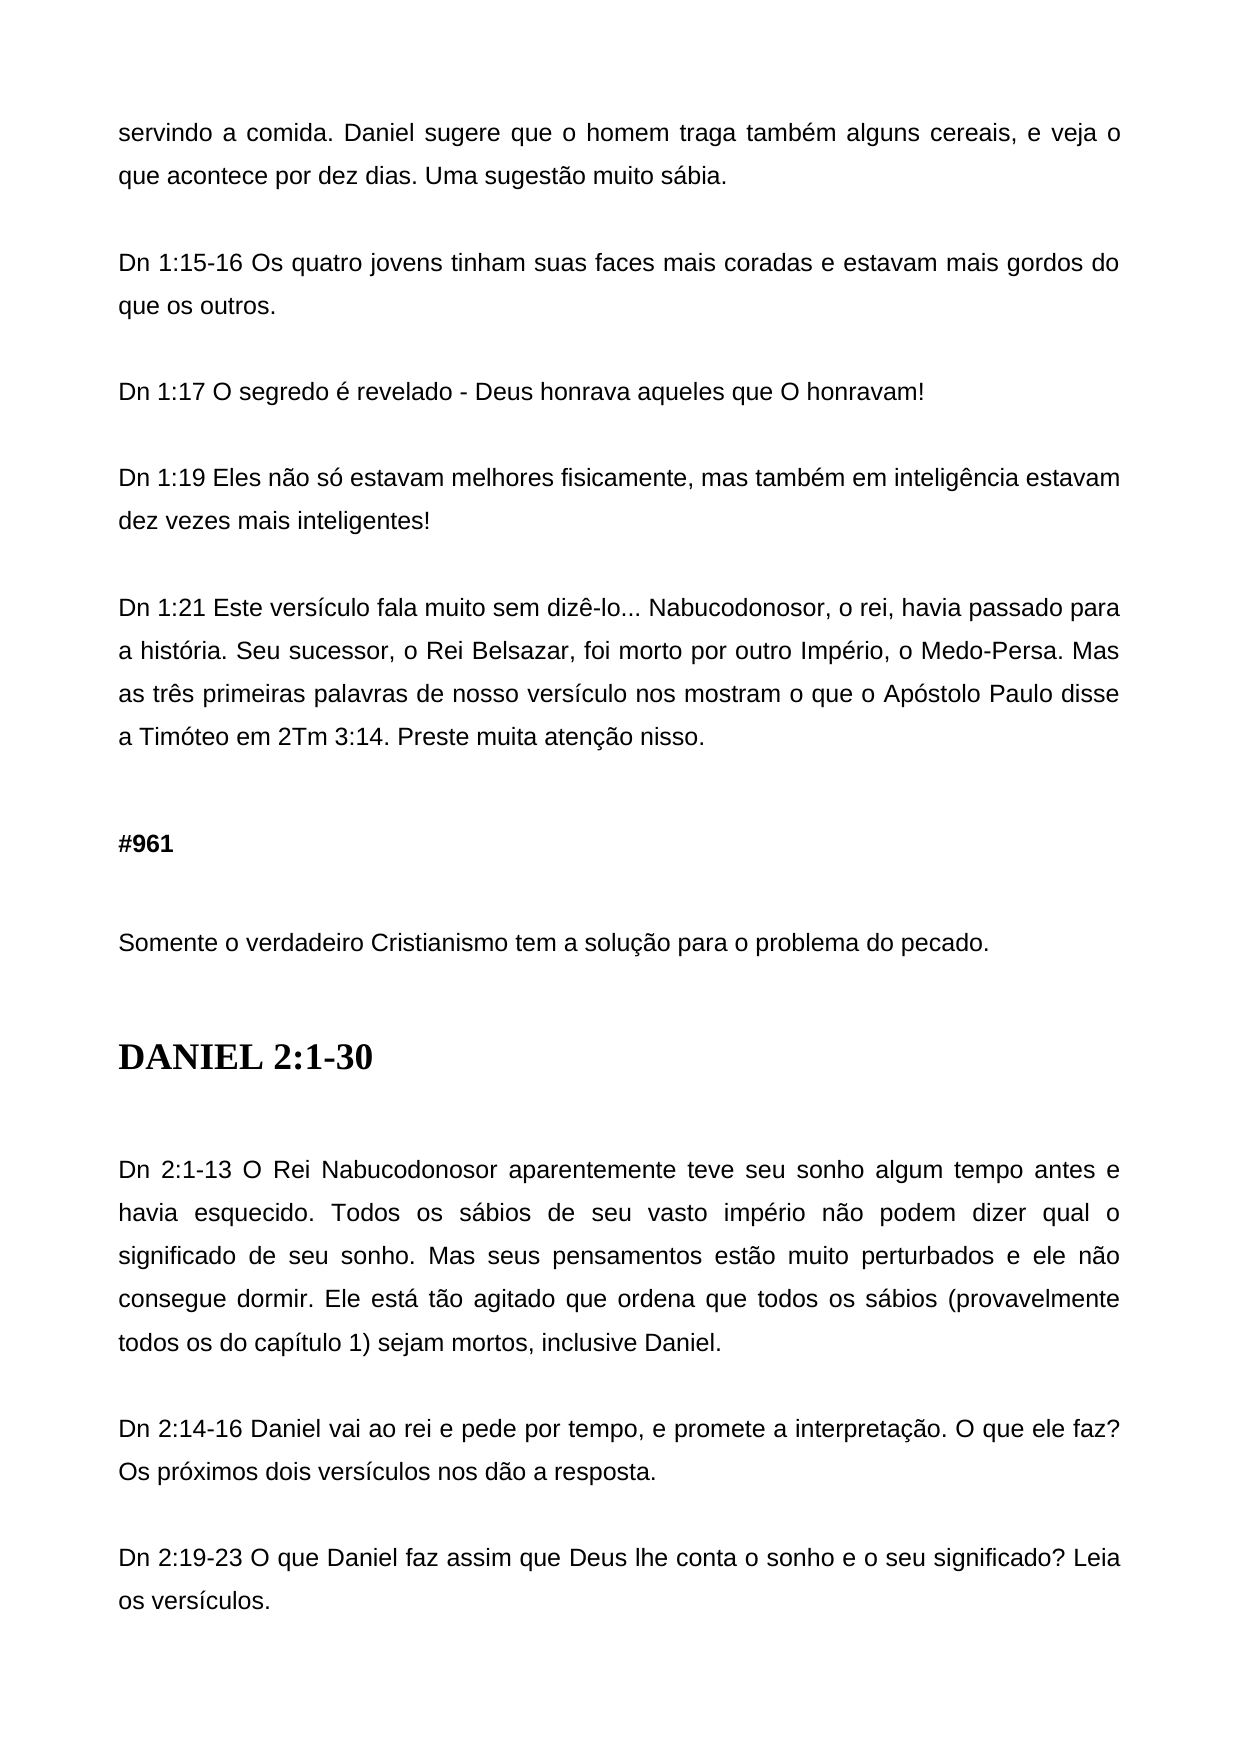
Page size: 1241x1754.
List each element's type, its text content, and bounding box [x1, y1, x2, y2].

subtitle #961 [118, 829, 1122, 858]
text Dn 2:19-23 O que Daniel faz assim que Deus lhe conta o sonho e o seu significado? Leia os versículos. [118, 1543, 1122, 1615]
text Dn 2:14-16 Daniel vai ao rei e pede por tempo, e promete a interpretação. O que ele faz? Os próximos dois versículos nos dão a resposta. [118, 1414, 1122, 1486]
text Dn 1:17 O segredo é revelado - Deus honrava aqueles que O honravam! [118, 377, 1122, 406]
text Dn 1:15-16 Os quatro jovens tinham suas faces mais coradas e estavam mais gordos do que os outros. [118, 247, 1122, 319]
text Somente o verdadeiro Cristianismo tem a solução para o problema do pecado. [118, 928, 1122, 956]
text Dn 2:1-13 O Rei Nabucodonosor aparentemente teve seu sonho algum tempo antes e havia esquecido. Todos os sábios de seu vasto império não podem dizer qual o significado de seu sonho. Mas seus pensamentos estão muito perturbados e ele não consegue dormir. Ele está tão agitado que ordena que todos os sábios (provavelmente todos os do capítulo 1) sejam mortos, inclusive Daniel. [118, 1155, 1122, 1356]
subtitle DANIEL 2:1-30 [118, 1035, 1122, 1078]
text Dn 1:21 Este versículo fala muito sem dizê-lo... Nabucodonosor, o rei, havia passado para a história. Seu sucessor, o Rei Belsazar, foi morto por outro Império, o Medo-Persa. Mas as três primeiras palavras de nosso versículo nos mostram o que o Apóstolo Paulo disse a Timóteo em 2Tm 3:14. Preste muita atenção nisso. [118, 592, 1122, 751]
text Dn 1:19 Eles não só estavam melhores fisicamente, mas também em inteligência estavam dez vezes mais inteligentes! [118, 463, 1122, 535]
text servindo a comida. Daniel sugere que o homem traga também alguns cereais, e veja o que acontece por dez dias. Uma sugestão muito sábia. [118, 118, 1122, 190]
